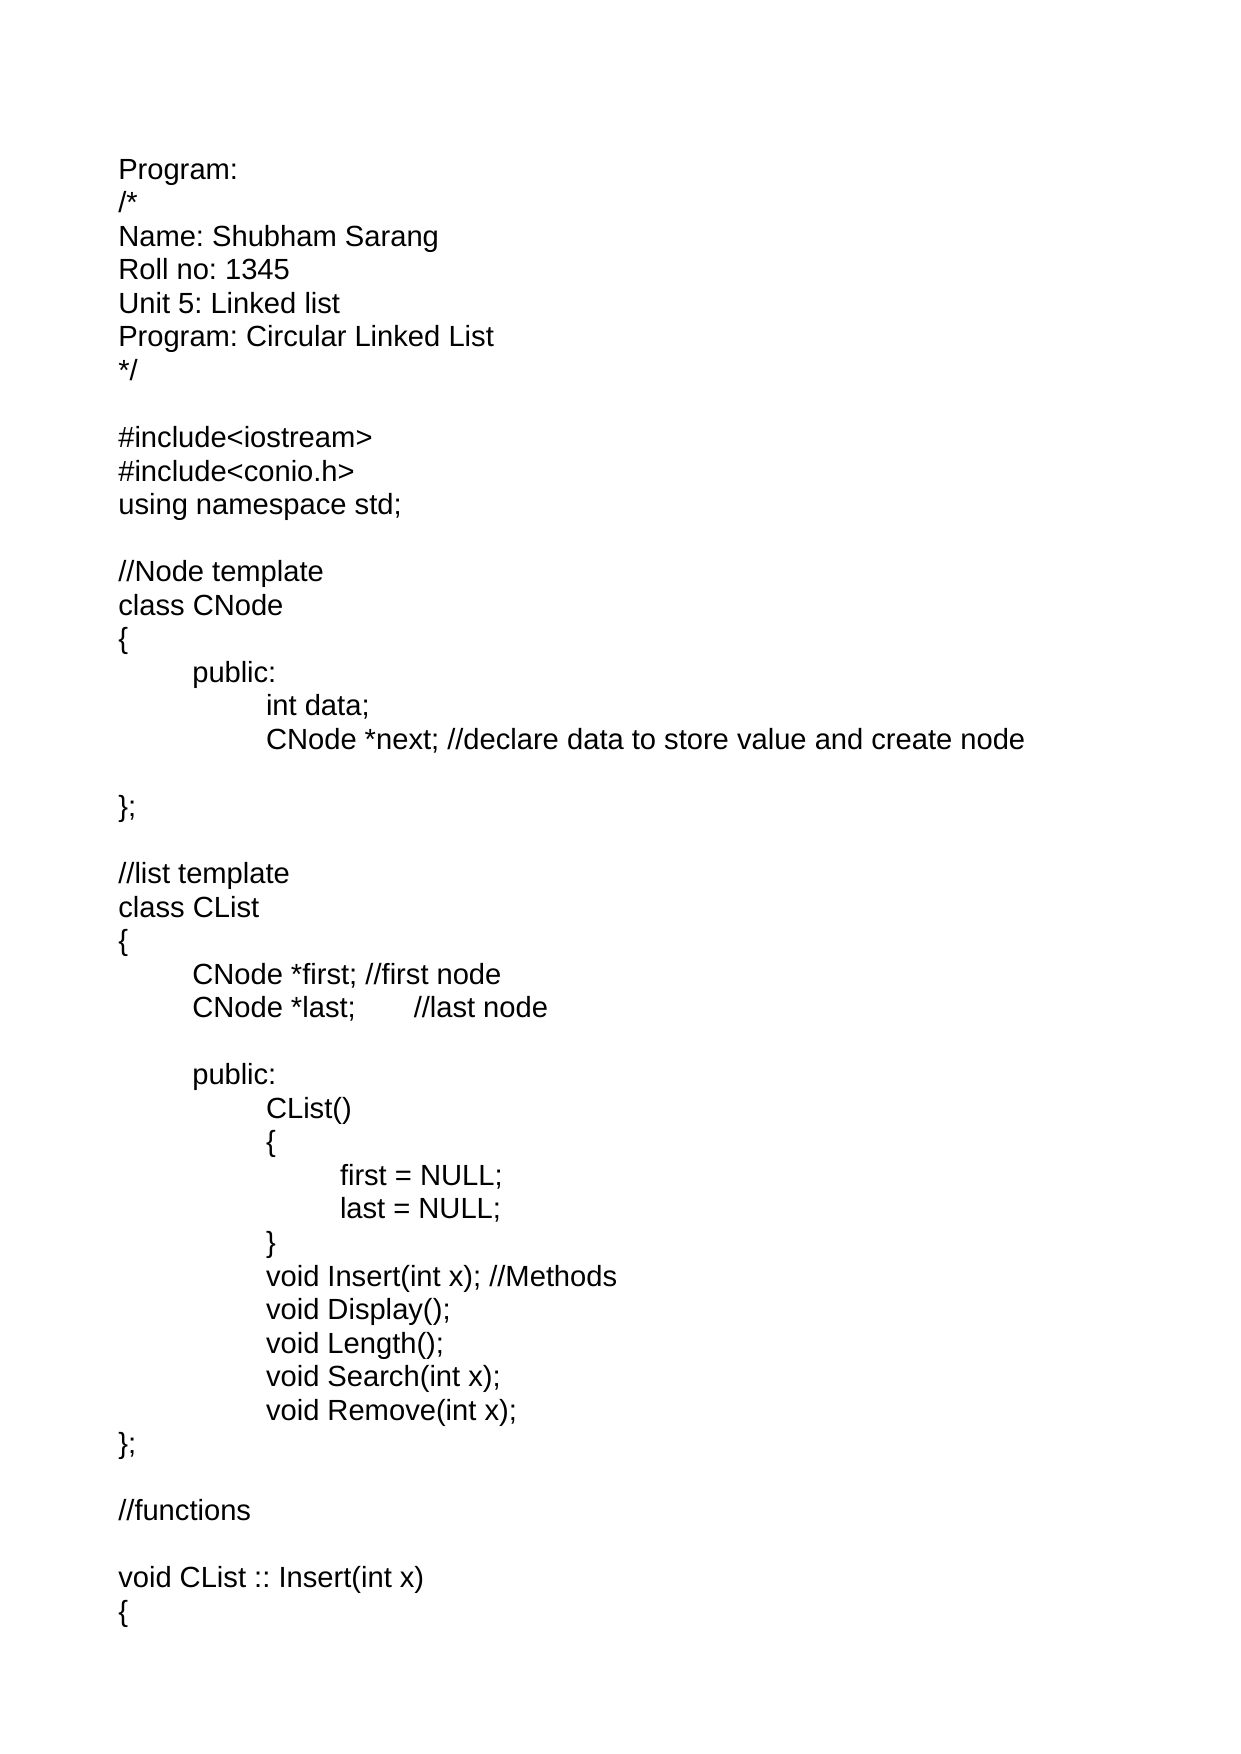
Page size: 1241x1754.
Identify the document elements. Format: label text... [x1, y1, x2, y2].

text void Length(); [118, 1326, 1122, 1359]
text public: [118, 1057, 1122, 1091]
text }; [118, 789, 1122, 822]
text last = NULL; [118, 1191, 1122, 1225]
text //functions [118, 1493, 1122, 1527]
text CNode *last; //last node [118, 990, 1122, 1024]
text void Insert(int x); //Methods [118, 1258, 1122, 1292]
text #include<iostream> [118, 420, 1122, 453]
text void Remove(int x); [118, 1393, 1122, 1426]
text //Node template [118, 554, 1122, 588]
text public: [118, 655, 1122, 688]
text class CList [118, 889, 1122, 923]
text void Display(); [118, 1292, 1122, 1326]
text Name: Shubham Sarang [118, 219, 1122, 252]
text void CList :: Insert(int x) [118, 1560, 1122, 1594]
text int data; [118, 688, 1122, 722]
text Program: [118, 152, 1122, 185]
text Unit 5: Linked list [118, 286, 1122, 319]
text using namespace std; [118, 487, 1122, 521]
text CNode *first; //first node [118, 957, 1122, 990]
text */ [118, 353, 1122, 386]
text { [118, 1124, 1122, 1158]
text /* [118, 185, 1122, 219]
text CList() [118, 1091, 1122, 1124]
text } [118, 1225, 1122, 1258]
text CNode *next; //declare data to store value and create node [118, 722, 1122, 755]
text //list template [118, 856, 1122, 889]
text first = NULL; [118, 1158, 1122, 1191]
text Program: Circular Linked List [118, 319, 1122, 353]
text class CNode [118, 588, 1122, 621]
text }; [118, 1426, 1122, 1460]
text void Search(int x); [118, 1359, 1122, 1393]
text { [118, 1594, 1122, 1627]
text #include<conio.h> [118, 453, 1122, 487]
text { [118, 621, 1122, 655]
text { [118, 923, 1122, 957]
text Roll no: 1345 [118, 252, 1122, 286]
